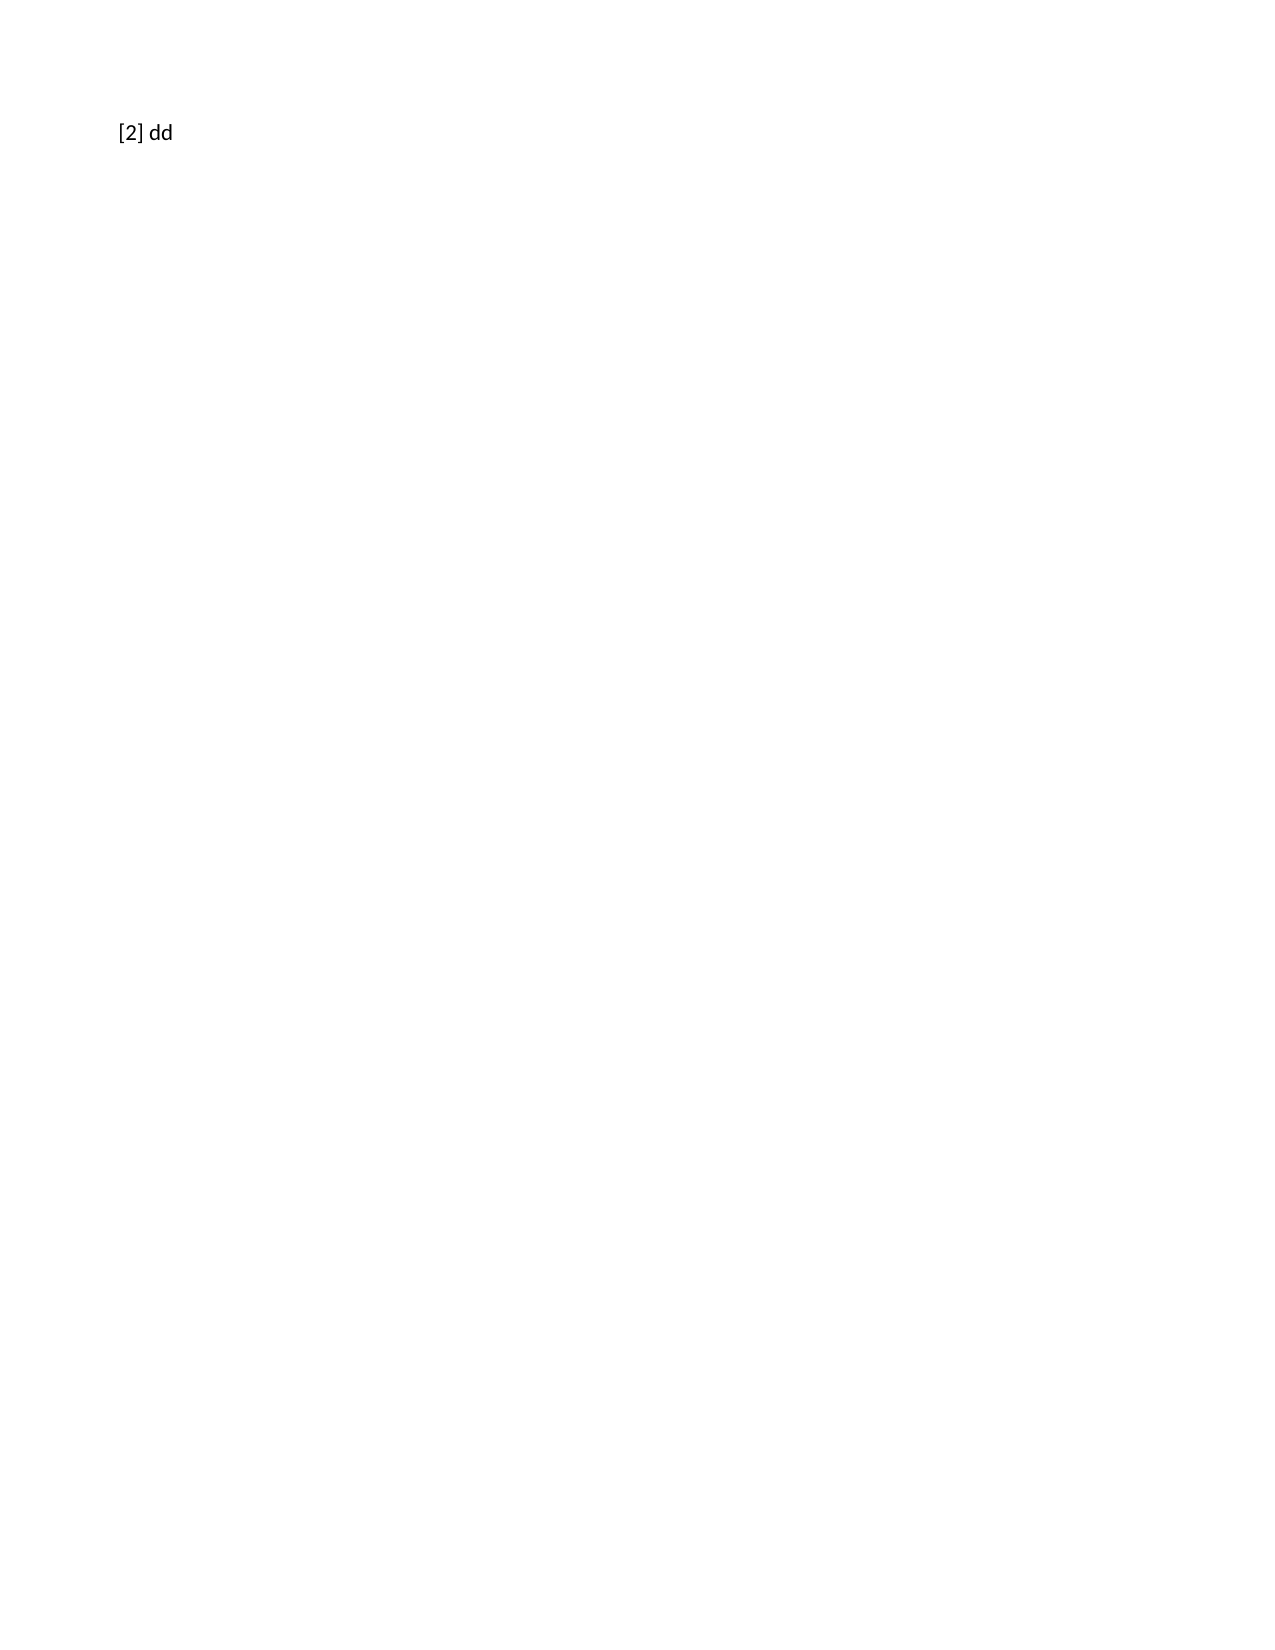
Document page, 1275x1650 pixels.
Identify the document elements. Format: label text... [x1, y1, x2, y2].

text [2] dd [118, 118, 1157, 146]
